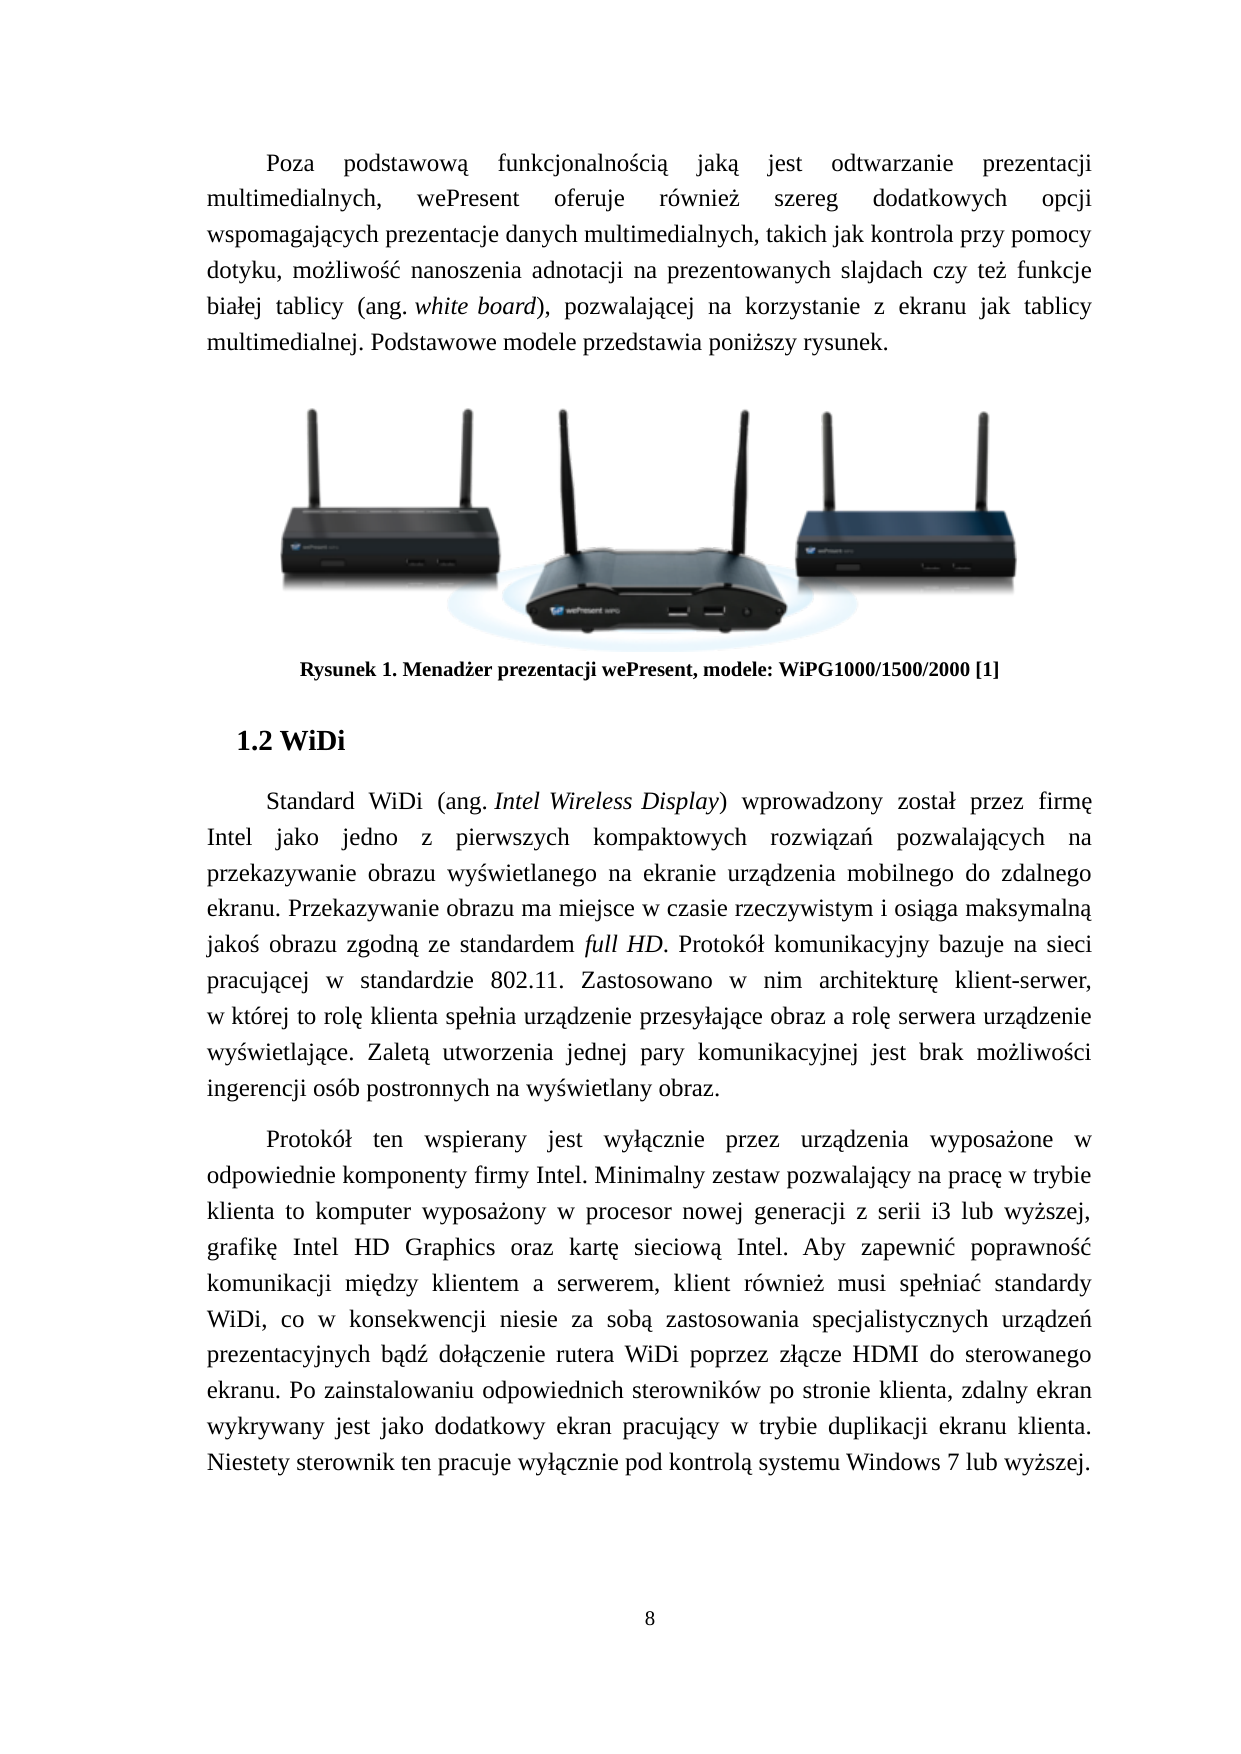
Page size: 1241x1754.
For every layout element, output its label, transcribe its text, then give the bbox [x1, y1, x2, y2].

text Standard WiDi (ang. Intel Wireless Display) wprowadzony został przez firmę Intel jako jedno z pierwszych kompaktowych rozwiązań pozwalających na przekazywanie obrazu wyświetlanego na ekranie urządzenia mobilnego do zdalnego ekranu. Przekazywanie obrazu ma miejsce w czasie rzeczywistym i osiąga maksymalną jakoś obrazu zgodną ze standardem full HD. Protokół komunikacyjny bazuje na sieci pracującej w standardzie 802.11. Zastosowano w nim architekturę klient-serwer, w której to rolę klienta spełnia urządzenie przesyłające obraz a rolę serwera urządzenie wyświetlające. Zaletą utworzenia jednej pary komunikacyjnej jest brak możliwości ingerencji osób postronnych na wyświetlany obraz. [207, 786, 1093, 1102]
text Poza podstawową funkcjonalnością jaką jest odtwarzanie prezentacji multimedialnych, wePresent oferuje również szereg dodatkowych opcji wspomagających prezentacje danych multimedialnych, takich jak kontrola przy pomocy dotyku, możliwość nanoszenia adnotacji na prezentowanych slajdach czy też funkcje białej tablicy (ang. white board), pozwalającej na korzystanie z ekranu jak tablicy multimedialnej. Podstawowe modele przedstawia poniższy rysunek. [207, 148, 1093, 356]
text Rysunek 1. Menadżer prezentacji wePresent, modele: WiPG1000/1500/2000 [1] [207, 378, 1093, 681]
text Protokół ten wspierany jest wyłącznie przez urządzenia wyposażone w odpowiednie komponenty firmy Intel. Minimalny zestaw pozwalający na pracę w trybie klienta to komputer wyposażony w procesor nowej generacji z serii i3 lub wyższej, grafikę Intel HD Graphics oraz kartę sieciową Intel. Aby zapewnić poprawność komunikacji między klientem a serwerem, klient również musi spełniać standardy WiDi, co w konsekwencji niesie za sobą zastosowania specjalistycznych urządzeń prezentacyjnych bądź dołączenie rutera WiDi poprzez złącze HDMI do sterowanego ekranu. Po zainstalowaniu odpowiednich sterowników po stronie klienta, zdalny ekran wykrywany jest jako dodatkowy ekran pracujący w trybie duplikacji ekranu klienta. Niestety sterownik ten pracuje wyłącznie pod kontrolą systemu Windows 7 lub wyższej. [207, 1124, 1093, 1476]
subtitle 1.2 WiDi [207, 723, 1093, 756]
picture [280, 407, 1020, 652]
